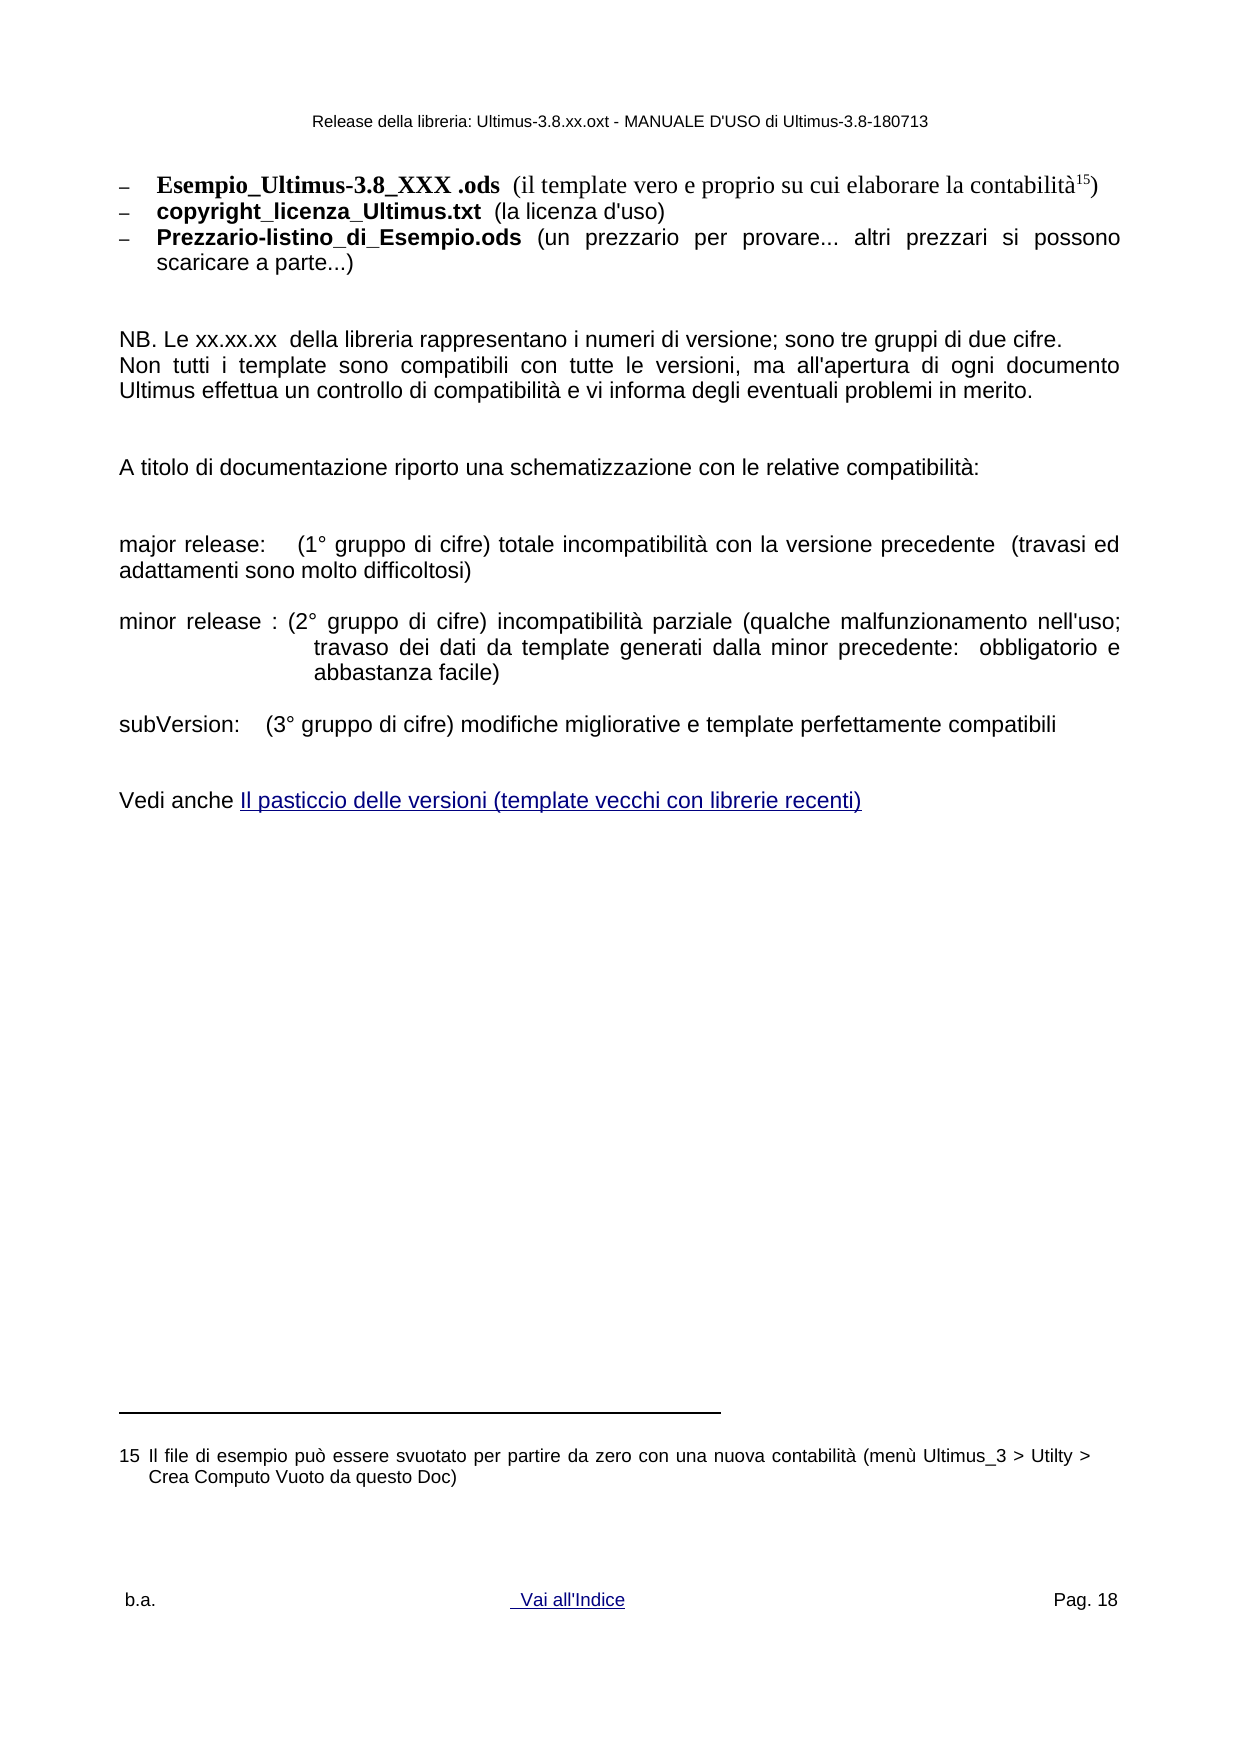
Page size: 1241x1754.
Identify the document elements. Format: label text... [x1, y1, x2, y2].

text Vedi anche Il pasticcio delle versioni (template vecchi con librerie recenti) [119, 788, 1121, 814]
text subVersion: (3° gruppo di cifre) modifiche migliorative e template perfettamente compatibili [119, 711, 1121, 737]
list copyright_licenza_Ultimus.txt (la licenza d'uso) [119, 199, 1121, 224]
list Il file di esempio può essere svuotato per partire da zero con una nuova contabilità (menù Ultimus_3 > Utilty > Crea Computo Vuoto da questo Doc) [119, 1446, 1092, 1487]
list Prezzario-listino_di_Esempio.ods (un prezzario per provare... altri prezzari si possono scaricare a parte...) [119, 224, 1121, 276]
text major release: (1° gruppo di cifre) totale incompatibilità con la versione precedente (travasi ed adattamenti sono molto difficoltosi) [119, 532, 1121, 583]
list Esempio_Ultimus-3.8_XXX .ods (il template vero e proprio su cui elaborare la contabilità) [119, 171, 1121, 199]
text Non tutti i template sono compatibili con tutte le versioni, ma all'apertura di ogni documento Ultimus effettua un controllo di compatibilità e vi informa degli eventuali problemi in merito. [119, 353, 1121, 404]
text NB. Le xx.xx.xx della libreria rappresentano i numeri di versione; sono tre gruppi di due cifre. [119, 327, 1121, 353]
text A titolo di documentazione riporto una schematizzazione con le relative compatibilità: [119, 455, 1121, 481]
text minor release : (2° gruppo di cifre) incompatibilità parziale (qualche malfunzionamento nell'uso; travaso dei dati da template generati dalla minor precedente: obbligatorio e abbastanza facile) [119, 609, 1121, 686]
